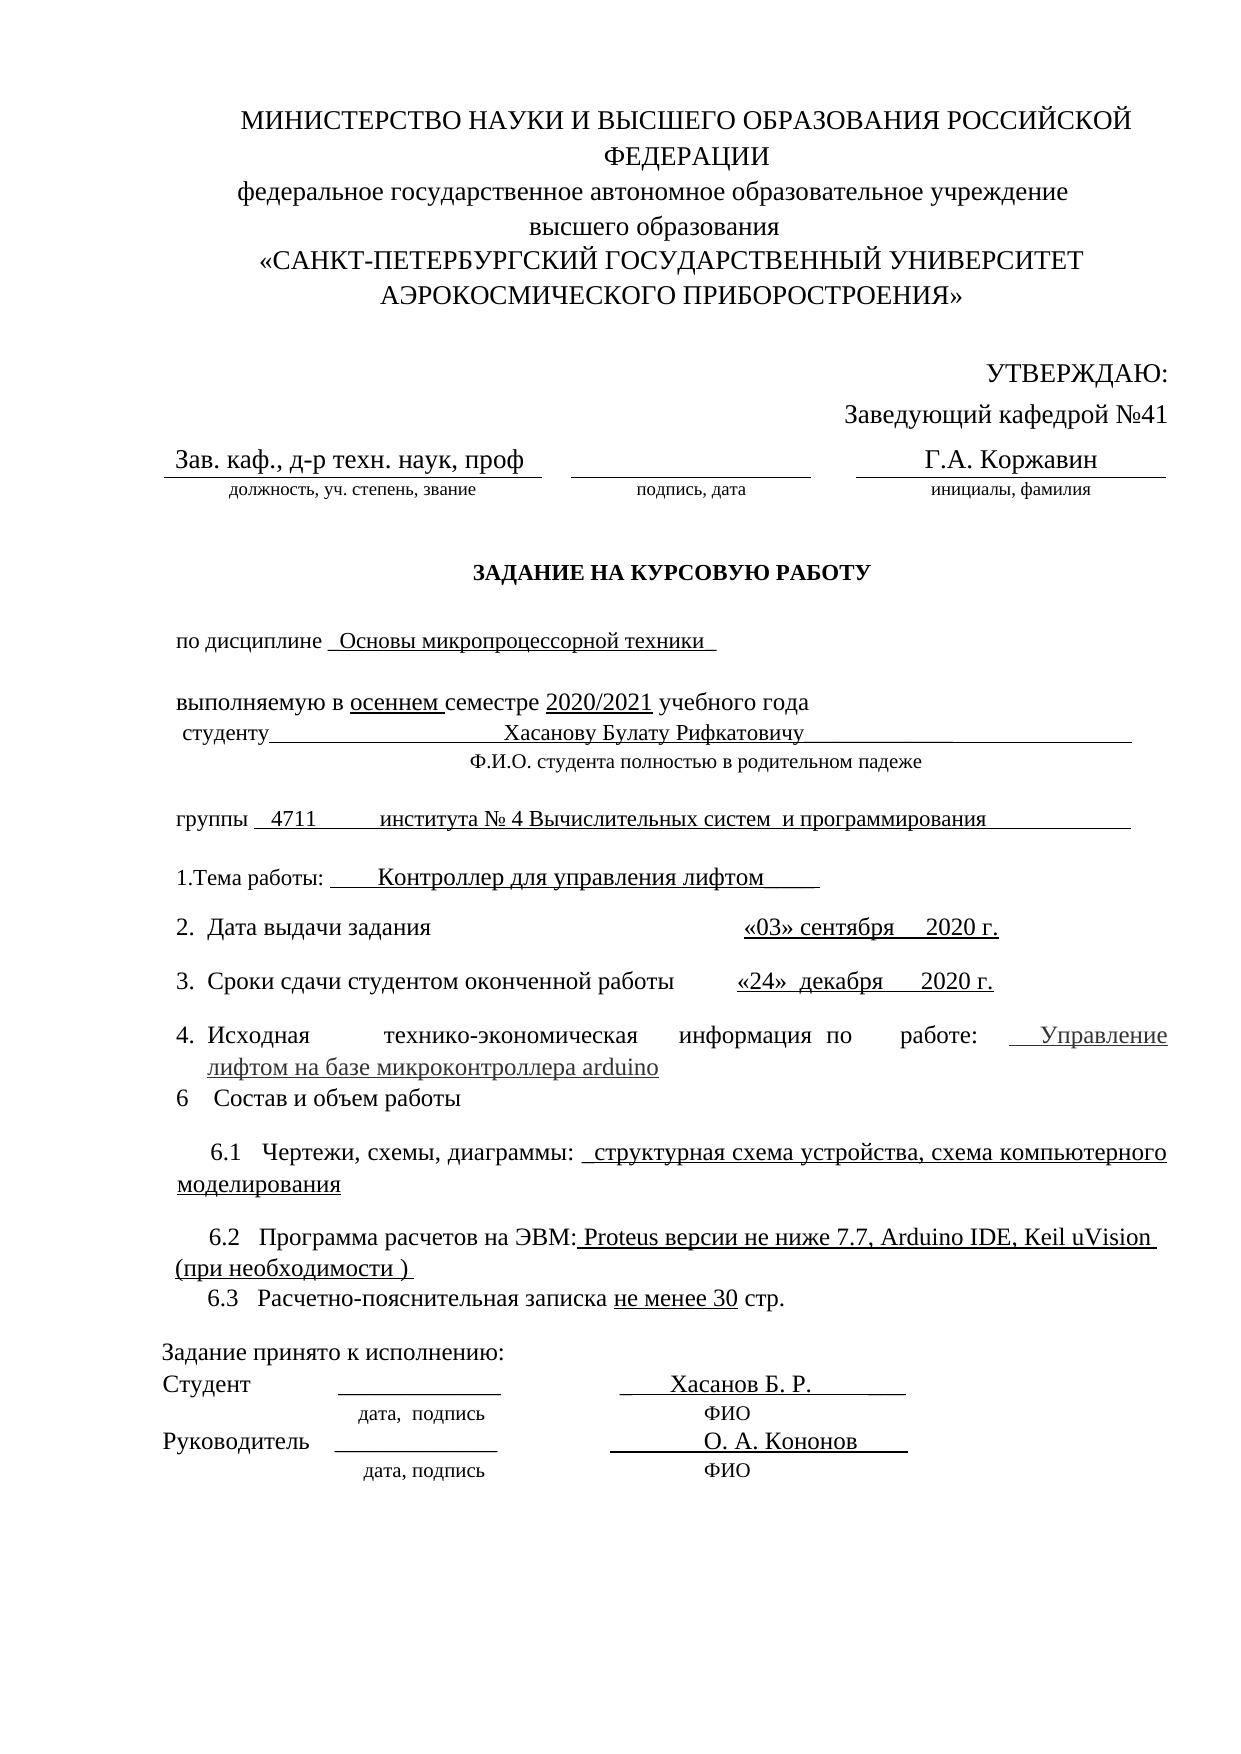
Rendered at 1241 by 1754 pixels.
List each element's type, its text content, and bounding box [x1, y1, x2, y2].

text Руководитель _____________ _______О. А. Кононов __ [162, 1426, 1167, 1455]
list Исходная технико-экономическая информация по работе: Управление лифтом на базе микроконтроллера arduino [176, 1020, 1167, 1080]
text Задание принято к исполнению: [161, 1337, 1167, 1366]
text 1.Тема работы: Контроллер для управления лифтом____ [176, 862, 1167, 890]
text АЭРОКОСМИЧЕСКОГО ПРИБОРОСТРОЕНИЯ» [206, 279, 1137, 311]
text выполняемую в осеннем семестре 2020/2021 учебного года [176, 687, 1167, 716]
text «САНКТ-ПЕТЕРБУРГСКИЙ ГОСУДАРСТВЕННЫЙ УНИВЕРСИТЕТ [206, 244, 1137, 275]
subtitle ЗАДАНИЕ НА КУРСОВУЮ РАБОТУ [177, 559, 1167, 586]
text 6.2 Программа расчетов на ЭВМ: Proteus версии не ниже 7.7, Arduino IDE, Кeil uVision [177, 1222, 1167, 1251]
table_header [811, 443, 856, 477]
table_cell [811, 477, 856, 511]
table_header [542, 443, 571, 477]
text УТВЕРЖДАЮ: [162, 357, 1168, 388]
table_header [571, 443, 811, 477]
text студенту Хасанову Булату Рифкатовичу_____________ [176, 719, 1137, 745]
text ФЕДЕРАЦИИ [206, 140, 1167, 171]
table_header Г.А. Коржавин [856, 443, 1166, 477]
text по дисциплине _Основы микропроцессорной техники_ [176, 627, 1167, 653]
table_cell инициалы, фамилия [856, 478, 1166, 511]
list Сроки сдачи студентом оконченной работы «24» декабря 2020 г. [176, 966, 1167, 994]
text федеральное государственное автономное образовательное учреждение высшего образования [237, 175, 1167, 241]
text 6.1 Чертежи, схемы, диаграммы: _структурная схема устройства, схема компьютерного моделирования [176, 1137, 1167, 1197]
table_cell подпись, дата [571, 478, 811, 511]
text дата, подпись ФИО [176, 1400, 1167, 1424]
table_header Зав. каф., д-р техн. наук, проф [164, 443, 542, 477]
text 6.3 Расчетно-пояснительная записка не менее 30 стр. [176, 1283, 1167, 1312]
text Ф.И.О. студента полностью в родительном падеже [162, 749, 1167, 773]
subtitle (при необходимости ) [162, 1253, 1167, 1281]
text Студент _____________ _ Хасанов Б. Р. ___ [162, 1369, 1167, 1398]
text группы 4711 института № 4 Вычислительных систем и программирования [176, 805, 1167, 831]
text МИНИСТЕРСТВО НАУКИ И ВЫСШЕГО ОБРАЗОВАНИЯ РОССИЙСКОЙ [206, 104, 1167, 135]
text дата, подпись ФИО [176, 1458, 1167, 1482]
text Заведующий кафедрой №41 [162, 398, 1168, 429]
list Дата выдачи задания «03» сентября 2020 г. [176, 912, 1167, 941]
table_cell должность, уч. степень, звание [164, 478, 542, 511]
table_cell [542, 477, 571, 511]
list Состав и объем работы [176, 1083, 1167, 1112]
